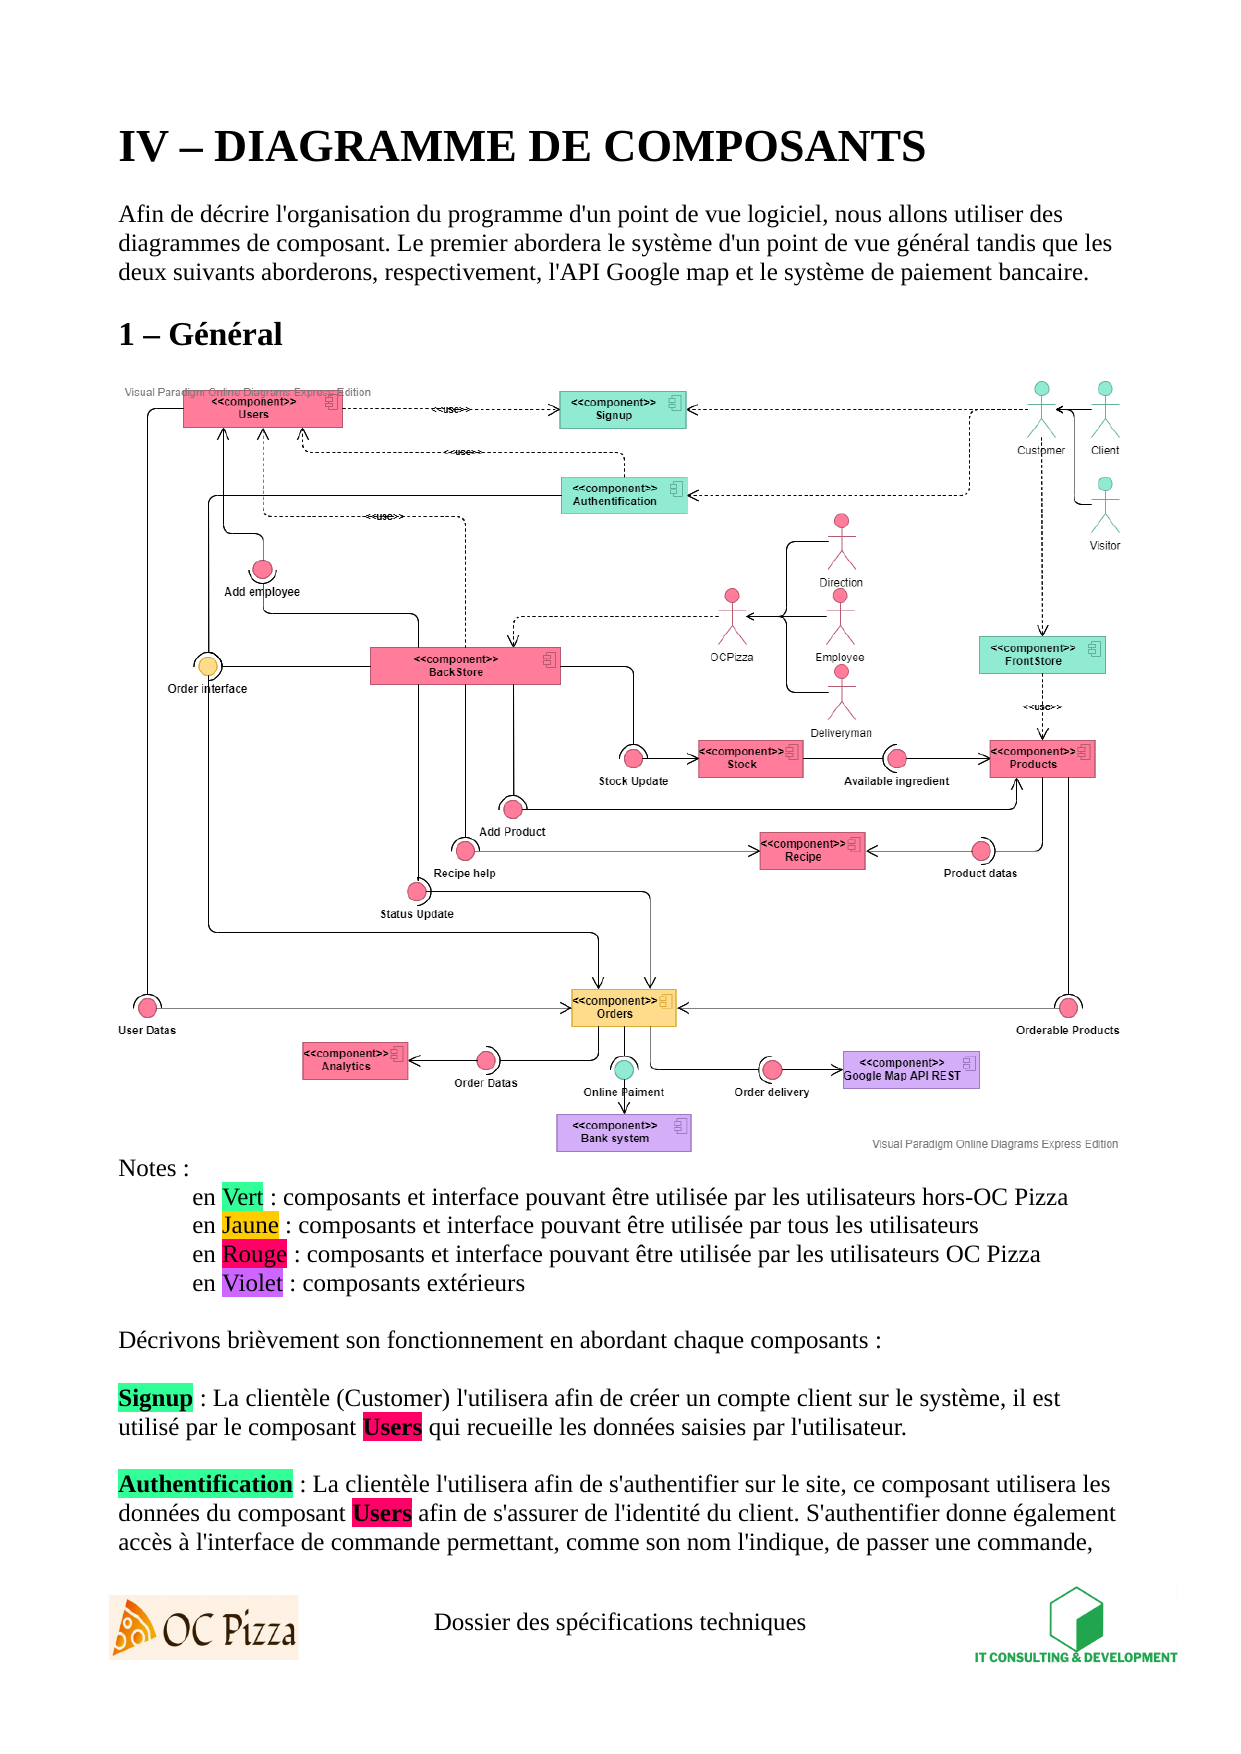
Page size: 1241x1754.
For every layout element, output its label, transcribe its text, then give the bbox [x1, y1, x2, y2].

text Signup : La clientèle (Customer) l'utilisera afin de créer un compte client sur le système, il est utilisé par le composant Users qui recueille les données saisies par l'utilisateur. [118, 1383, 1122, 1441]
text en Violet : composants extérieurs [118, 1268, 1122, 1297]
text en Vert : composants et interface pouvant être utilisée par les utilisateurs hors-OC Pizza [118, 1182, 1122, 1211]
text Notes : [118, 1153, 1122, 1182]
picture [118, 381, 1123, 1153]
text Authentification : La clientèle l'utilisera afin de s'authentifier sur le site, ce composant utilisera les données du composant Users afin de s'assurer de l'identité du client. S'authentifier donne également accès à l'interface de commande permettant, comme son nom l'indique, de passer une commande, [118, 1469, 1122, 1556]
text Décrivons brièvement son fonctionnement en abordant chaque composants : [118, 1326, 1122, 1354]
text Afin de décrire l'organisation du programme d'un point de vue logiciel, nous allons utiliser des diagrammes de composant. Le premier abordera le système d'un point de vue général tandis que les deux suivants aborderons, respectivement, l'API Google map et le système de paiement bancaire. [118, 199, 1122, 286]
text IV – DIAGRAMME DE COMPOSANTS [118, 118, 1122, 171]
text en Jaune : composants et interface pouvant être utilisée par tous les utilisateurs [118, 1211, 1122, 1239]
text en Rouge : composants et interface pouvant être utilisée par les utilisateurs OC Pizza [118, 1239, 1122, 1268]
picture [108, 1595, 306, 1660]
text 1 – Général [118, 314, 1122, 353]
picture [962, 1582, 1178, 1671]
